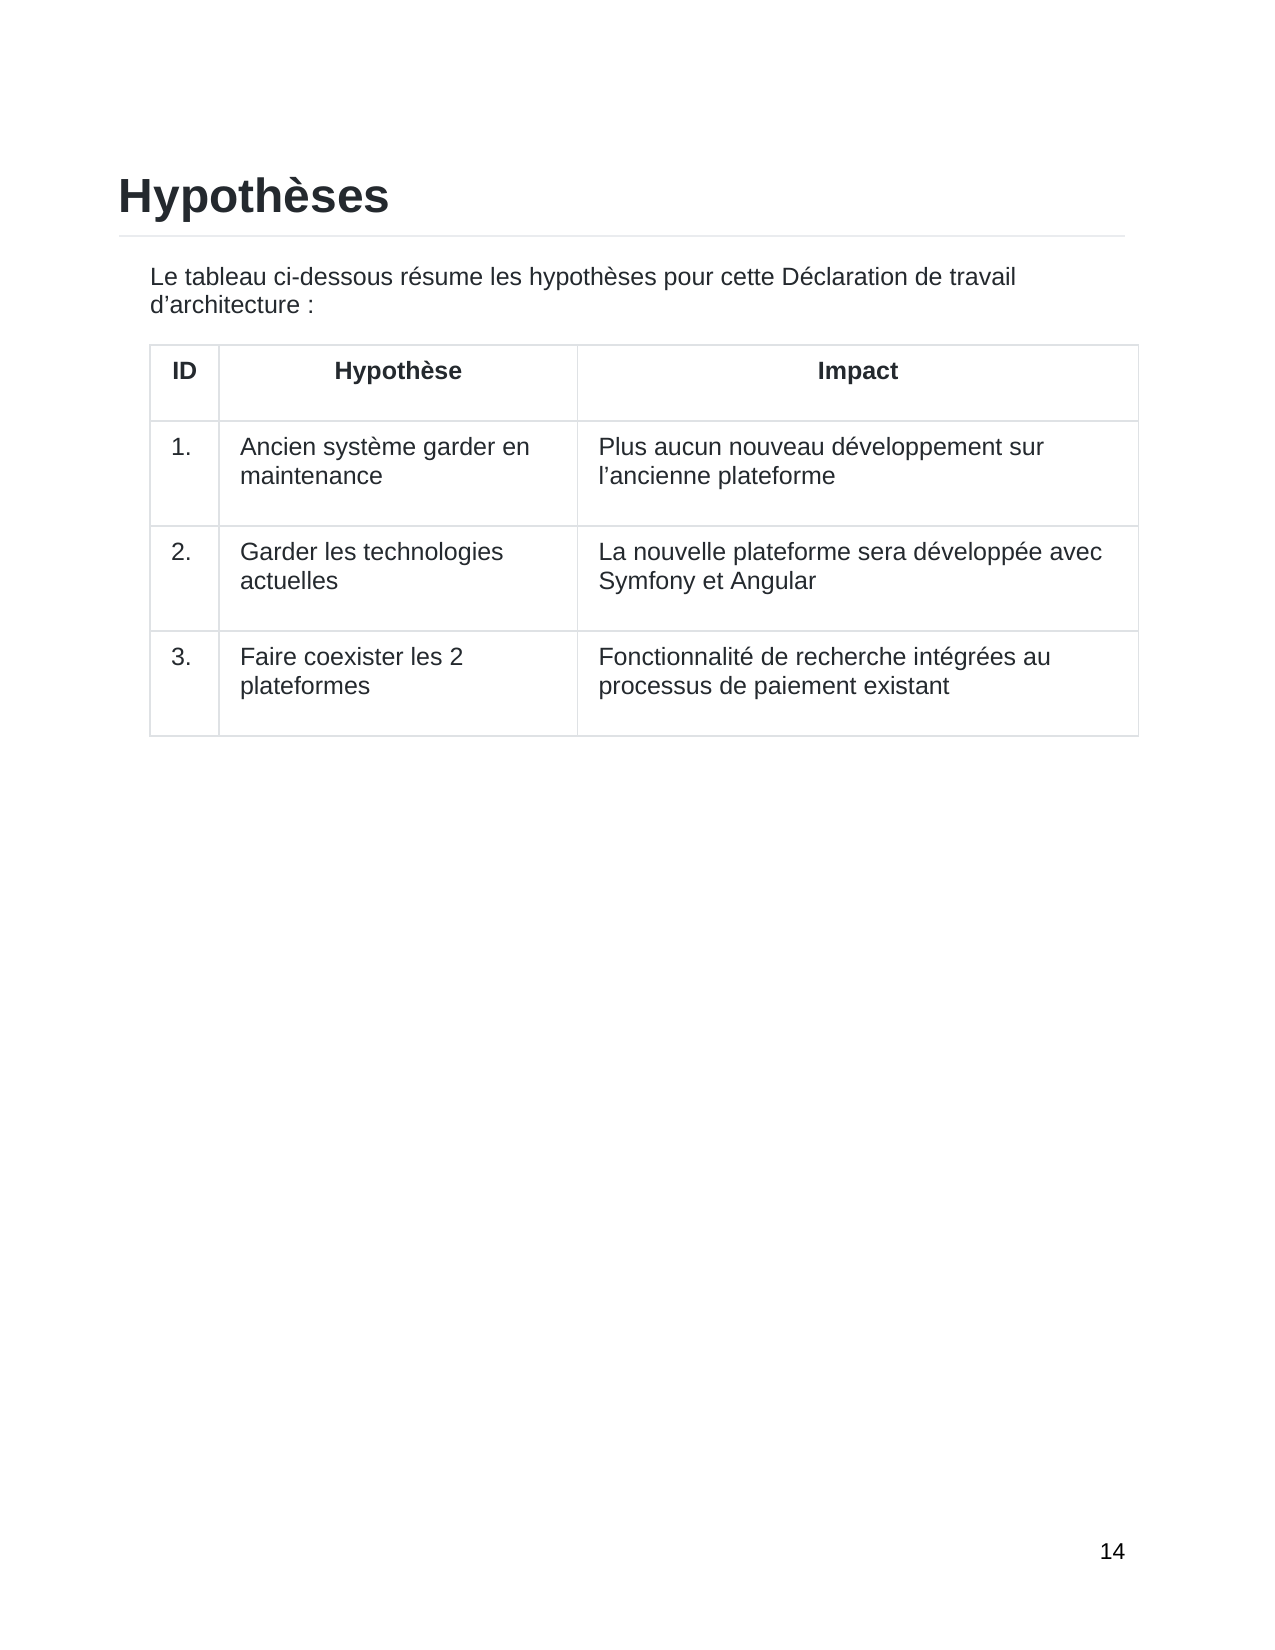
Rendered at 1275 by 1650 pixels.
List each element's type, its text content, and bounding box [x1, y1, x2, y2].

table_cell Faire coexister les 2 plateformes [220, 632, 577, 735]
table_header Hypothèse [220, 346, 577, 420]
table_cell Ancien système garder en maintenance [220, 422, 577, 525]
table_cell 2. [151, 527, 218, 630]
table_cell La nouvelle plateforme sera développée avec Symfony et Angular [578, 527, 1138, 630]
text Le tableau ci-dessous résume les hypothèses pour cette Déclaration de travail d’architecture : [150, 262, 1125, 319]
table_header ID [151, 346, 218, 420]
table_cell 3. [151, 632, 218, 735]
table_header Impact [578, 346, 1138, 420]
table_cell Fonctionnalité de recherche intégrées au processus de paiement existant [578, 632, 1138, 735]
subtitle Hypothèses [119, 168, 1125, 235]
table_cell 1. [151, 422, 218, 525]
table_cell Garder les technologies actuelles [220, 527, 577, 630]
table_cell Plus aucun nouveau développement sur l’ancienne plateforme [578, 422, 1138, 525]
